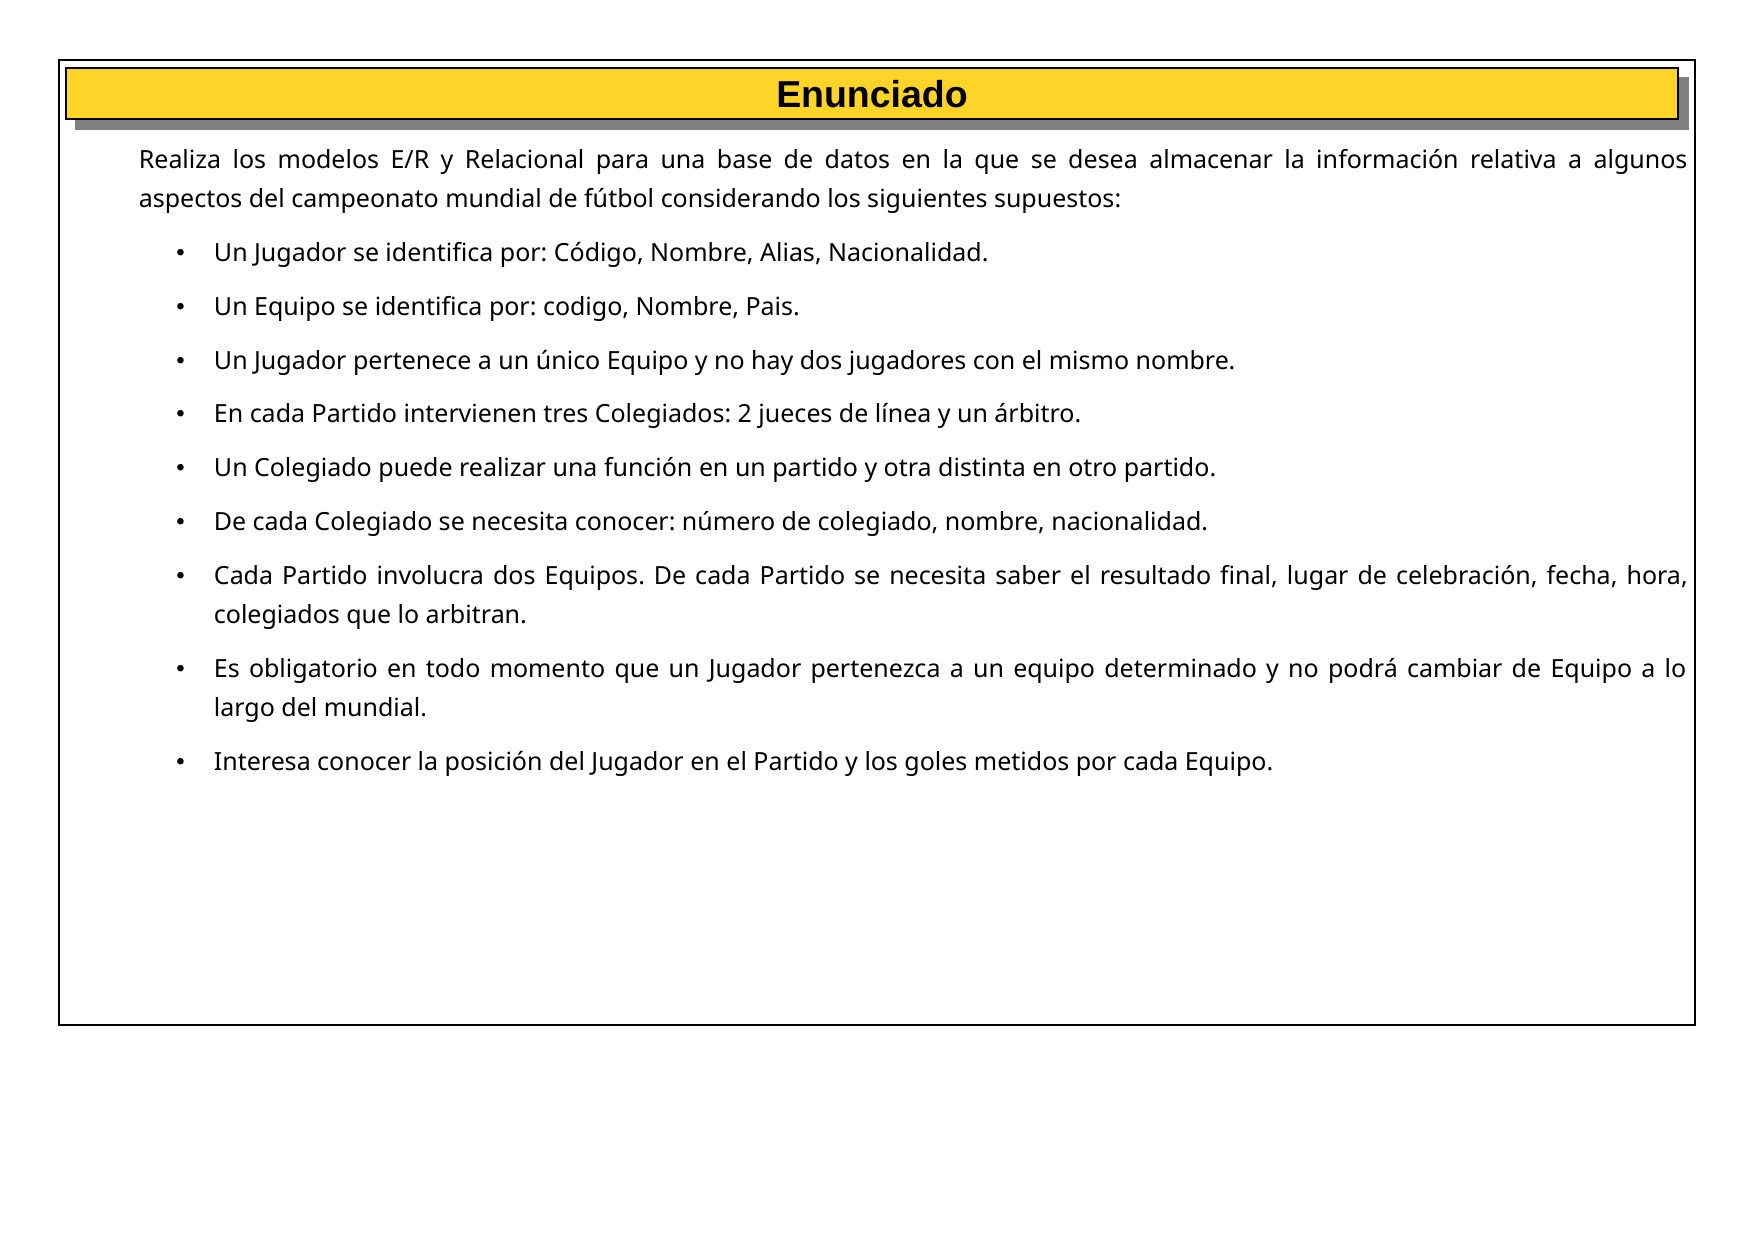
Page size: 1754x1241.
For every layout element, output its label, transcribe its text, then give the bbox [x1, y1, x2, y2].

table_cell Realiza los modelos E/R y Relacional para una base de datos en la que se desea almacenar la información relativa a algunos aspectos del campeonato mundial de fútbol considerando los siguientes supuestos: Un Jugador se identifica por: Código, Nombre, Alias, Nacionalidad. Un Equipo se identifica por: codigo, Nombre, Pais. Un Jugador pertenece a un único Equipo y no hay dos jugadores con el mismo nombre. En cada Partido intervienen tres Colegiados: 2 jueces de línea y un árbitro. Un Colegiado puede realizar una función en un partido y otra distinta en otro partido. De cada Colegiado se necesita conocer: número de colegiado, nombre, nacionalidad. Cada Partido involucra dos Equipos. De cada Partido se necesita saber el resultado final, lugar de celebración, fecha, hora, colegiados que lo arbitran. Es obligatorio en todo momento que un Jugador pertenezca a un equipo determinado y no podrá cambiar de Equipo a lo largo del mundial. Interesa conocer la posición del Jugador en el Partido y los goles metidos por cada Equipo. [60, 136, 1694, 1024]
table_header Enunciado [60, 61, 1694, 136]
